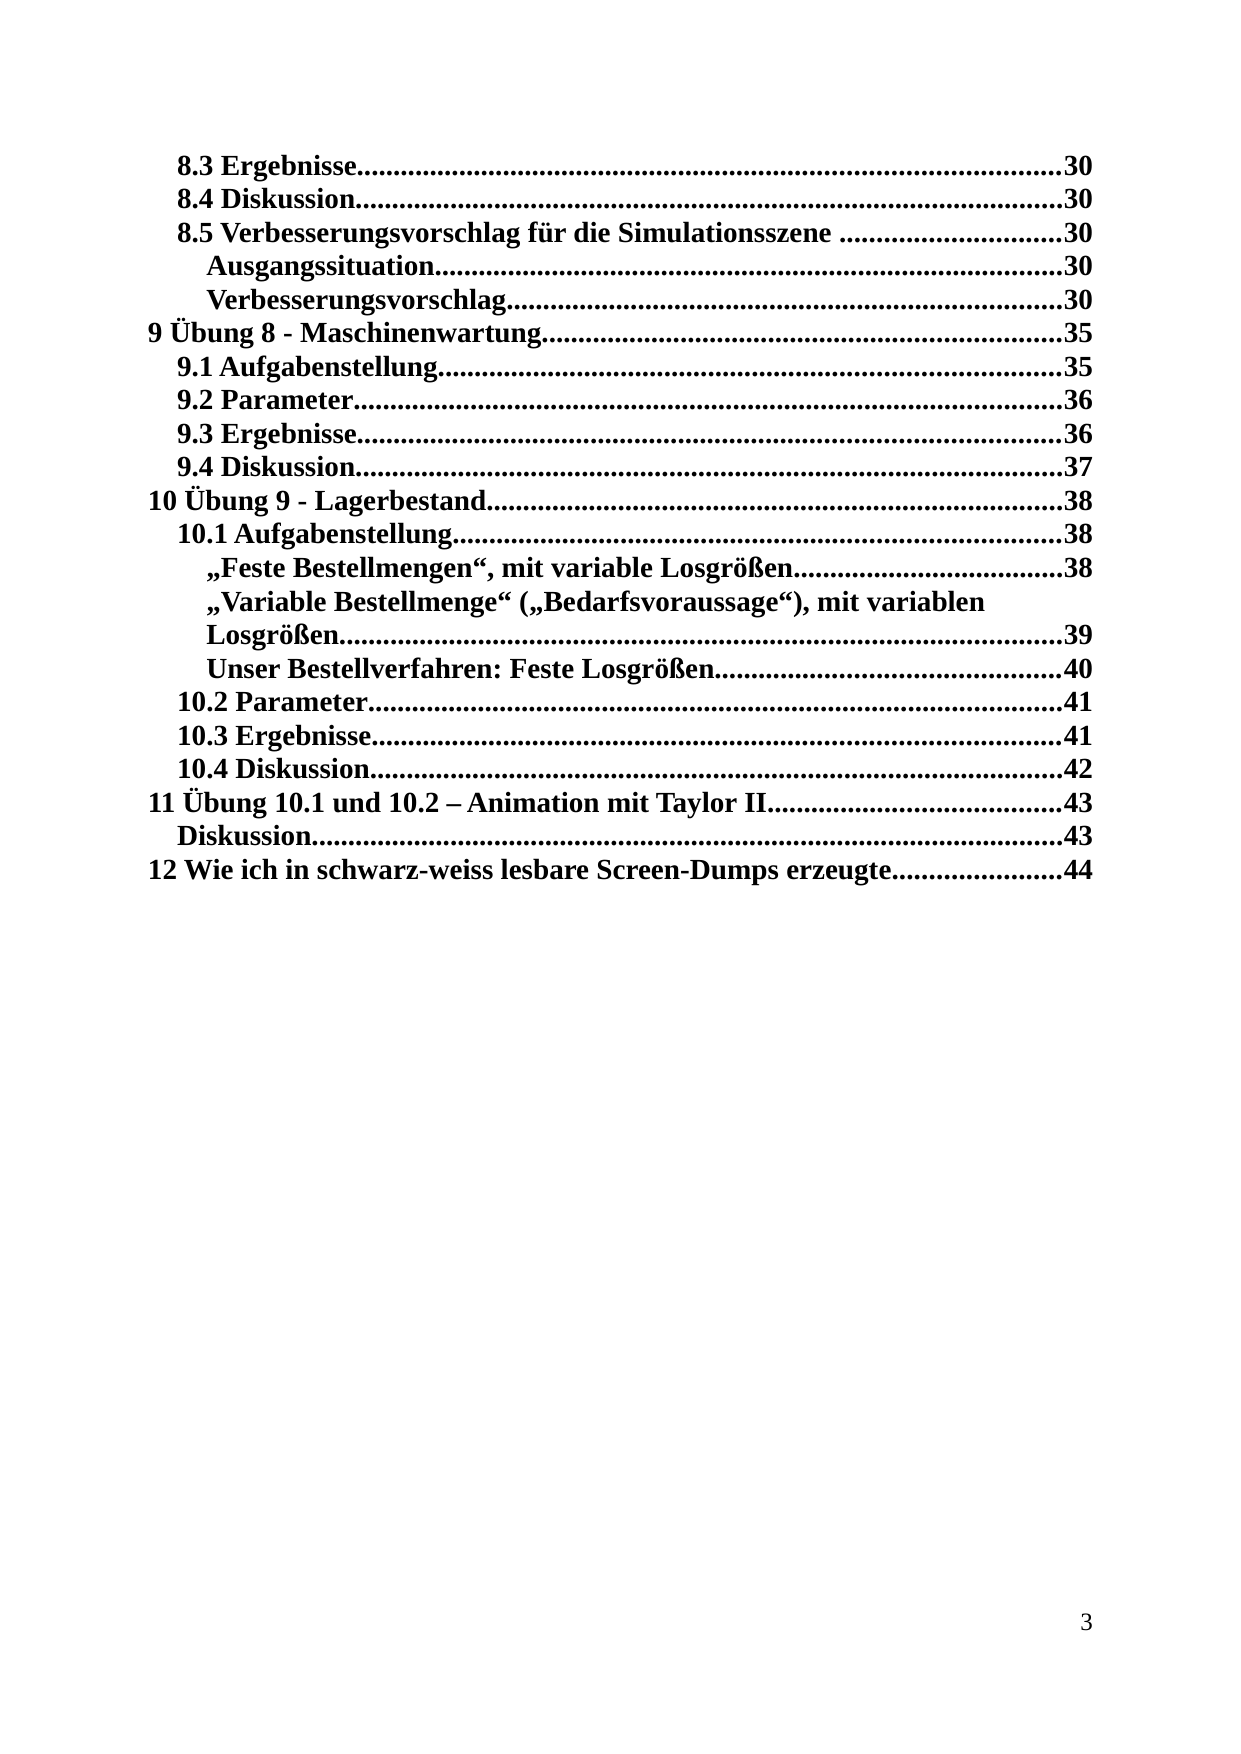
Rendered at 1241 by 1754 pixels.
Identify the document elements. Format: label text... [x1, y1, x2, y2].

text 8.3 Ergebnisse 30 [177, 148, 1093, 181]
text 8.5 Verbesserungsvorschlag für die Simulationsszene 30 [177, 215, 1093, 248]
text 9.3 Ergebnisse 36 [177, 416, 1093, 449]
text 9.4 Diskussion 37 [177, 449, 1093, 483]
text 11 Übung 10.1 und 10.2 – Animation mit Taylor II 43 [148, 785, 1093, 818]
text Ausgangssituation 30 [206, 248, 1093, 282]
text 8.4 Diskussion 30 [177, 181, 1093, 215]
text 9 Übung 8 - Maschinenwartung 35 [148, 315, 1093, 349]
text 10.3 Ergebnisse 41 [177, 718, 1093, 751]
text Verbesserungsvorschlag 30 [206, 282, 1093, 315]
text 12 Wie ich in schwarz-weiss lesbare Screen-Dumps erzeugte 44 [148, 852, 1093, 886]
text „Variable Bestellmenge“ („Bedarfsvoraussage“), mit variablen Losgrößen 39 [206, 584, 1093, 651]
text „Feste Bestellmengen“, mit variable Losgrößen 38 [206, 550, 1093, 584]
text Diskussion 43 [177, 818, 1093, 852]
text 10.2 Parameter 41 [177, 684, 1093, 718]
text 9.1 Aufgabenstellung 35 [177, 349, 1093, 382]
text 9.2 Parameter 36 [177, 382, 1093, 416]
text 10 Übung 9 - Lagerbestand 38 [148, 483, 1093, 517]
text 10.4 Diskussion 42 [177, 751, 1093, 785]
text Unser Bestellverfahren: Feste Losgrößen 40 [206, 651, 1093, 684]
text 10.1 Aufgabenstellung 38 [177, 517, 1093, 550]
